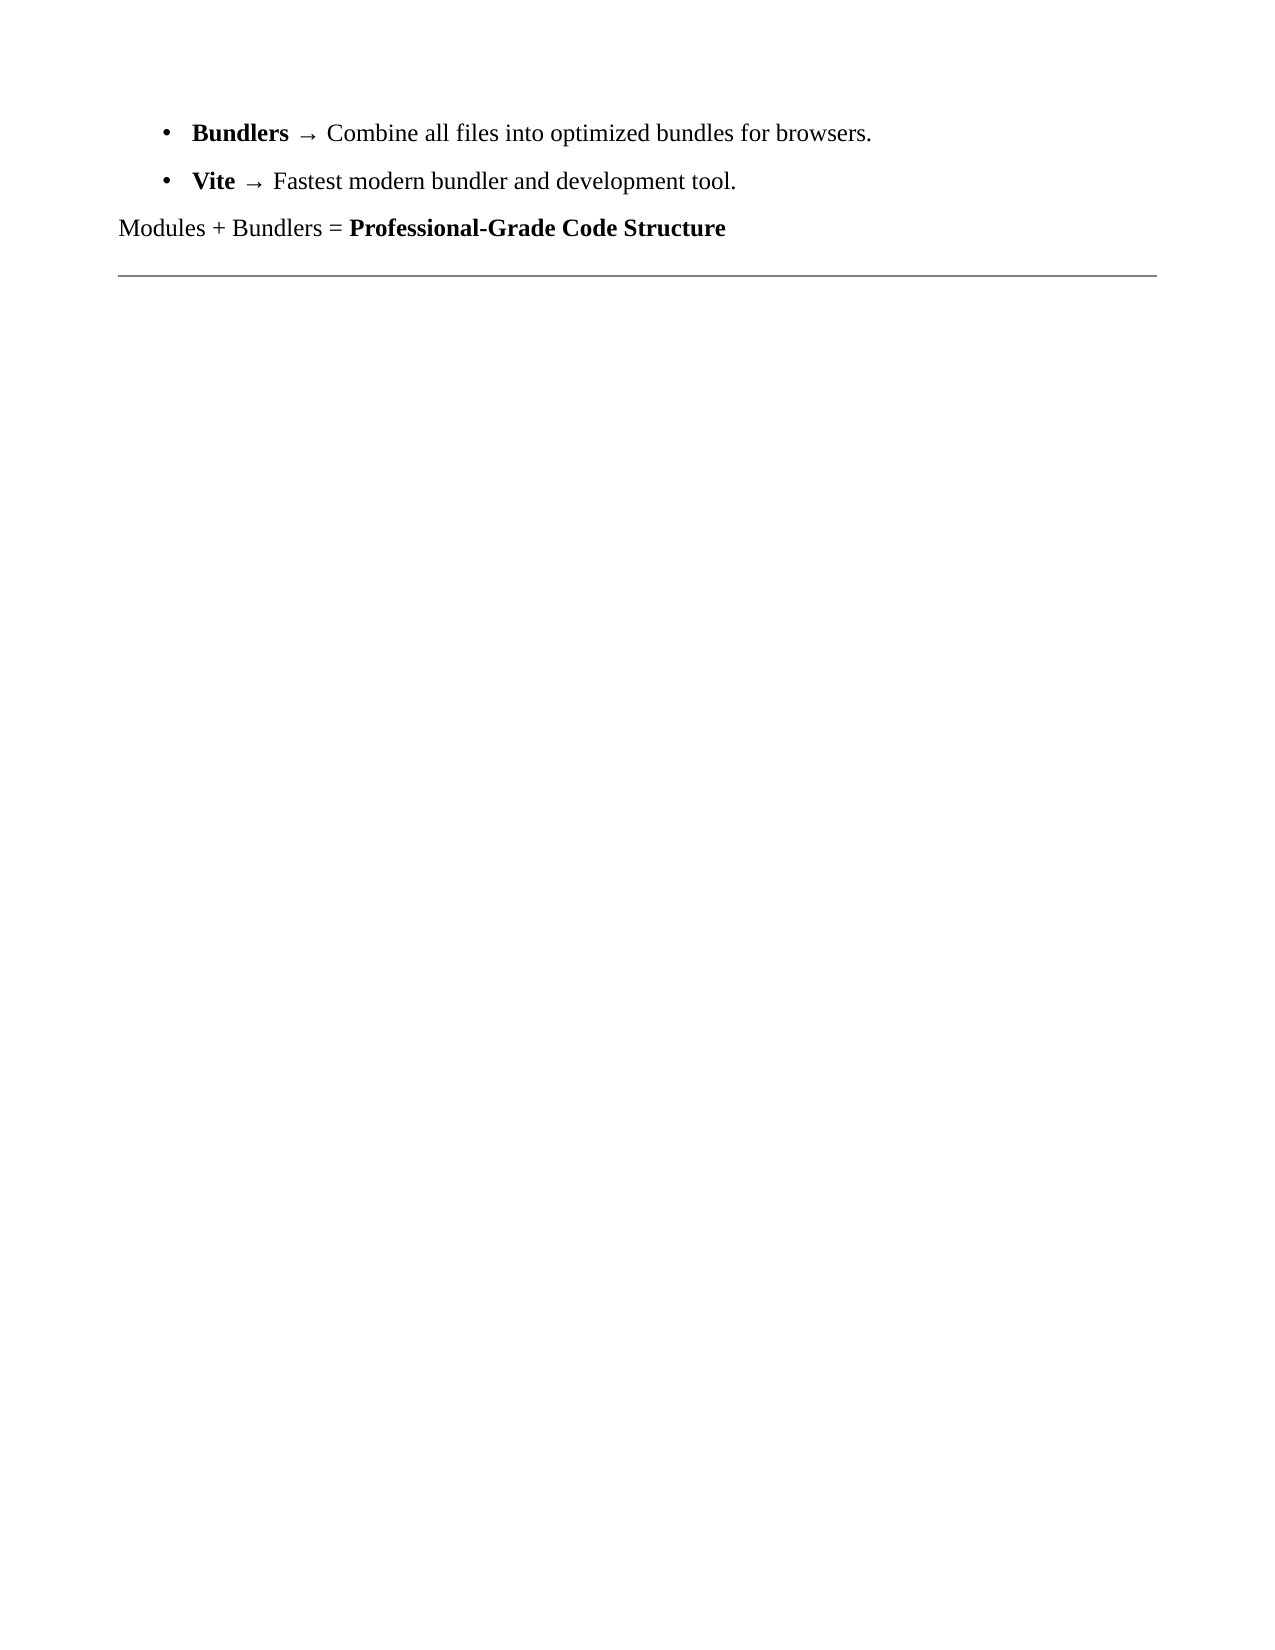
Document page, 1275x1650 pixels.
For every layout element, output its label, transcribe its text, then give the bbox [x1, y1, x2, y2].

text Modules + Bundlers = Professional-Grade Code Structure [118, 213, 1157, 242]
list Vite → Fastest modern bundler and development tool. [162, 166, 1157, 194]
list Bundlers → Combine all files into optimized bundles for browsers. [162, 118, 1157, 147]
